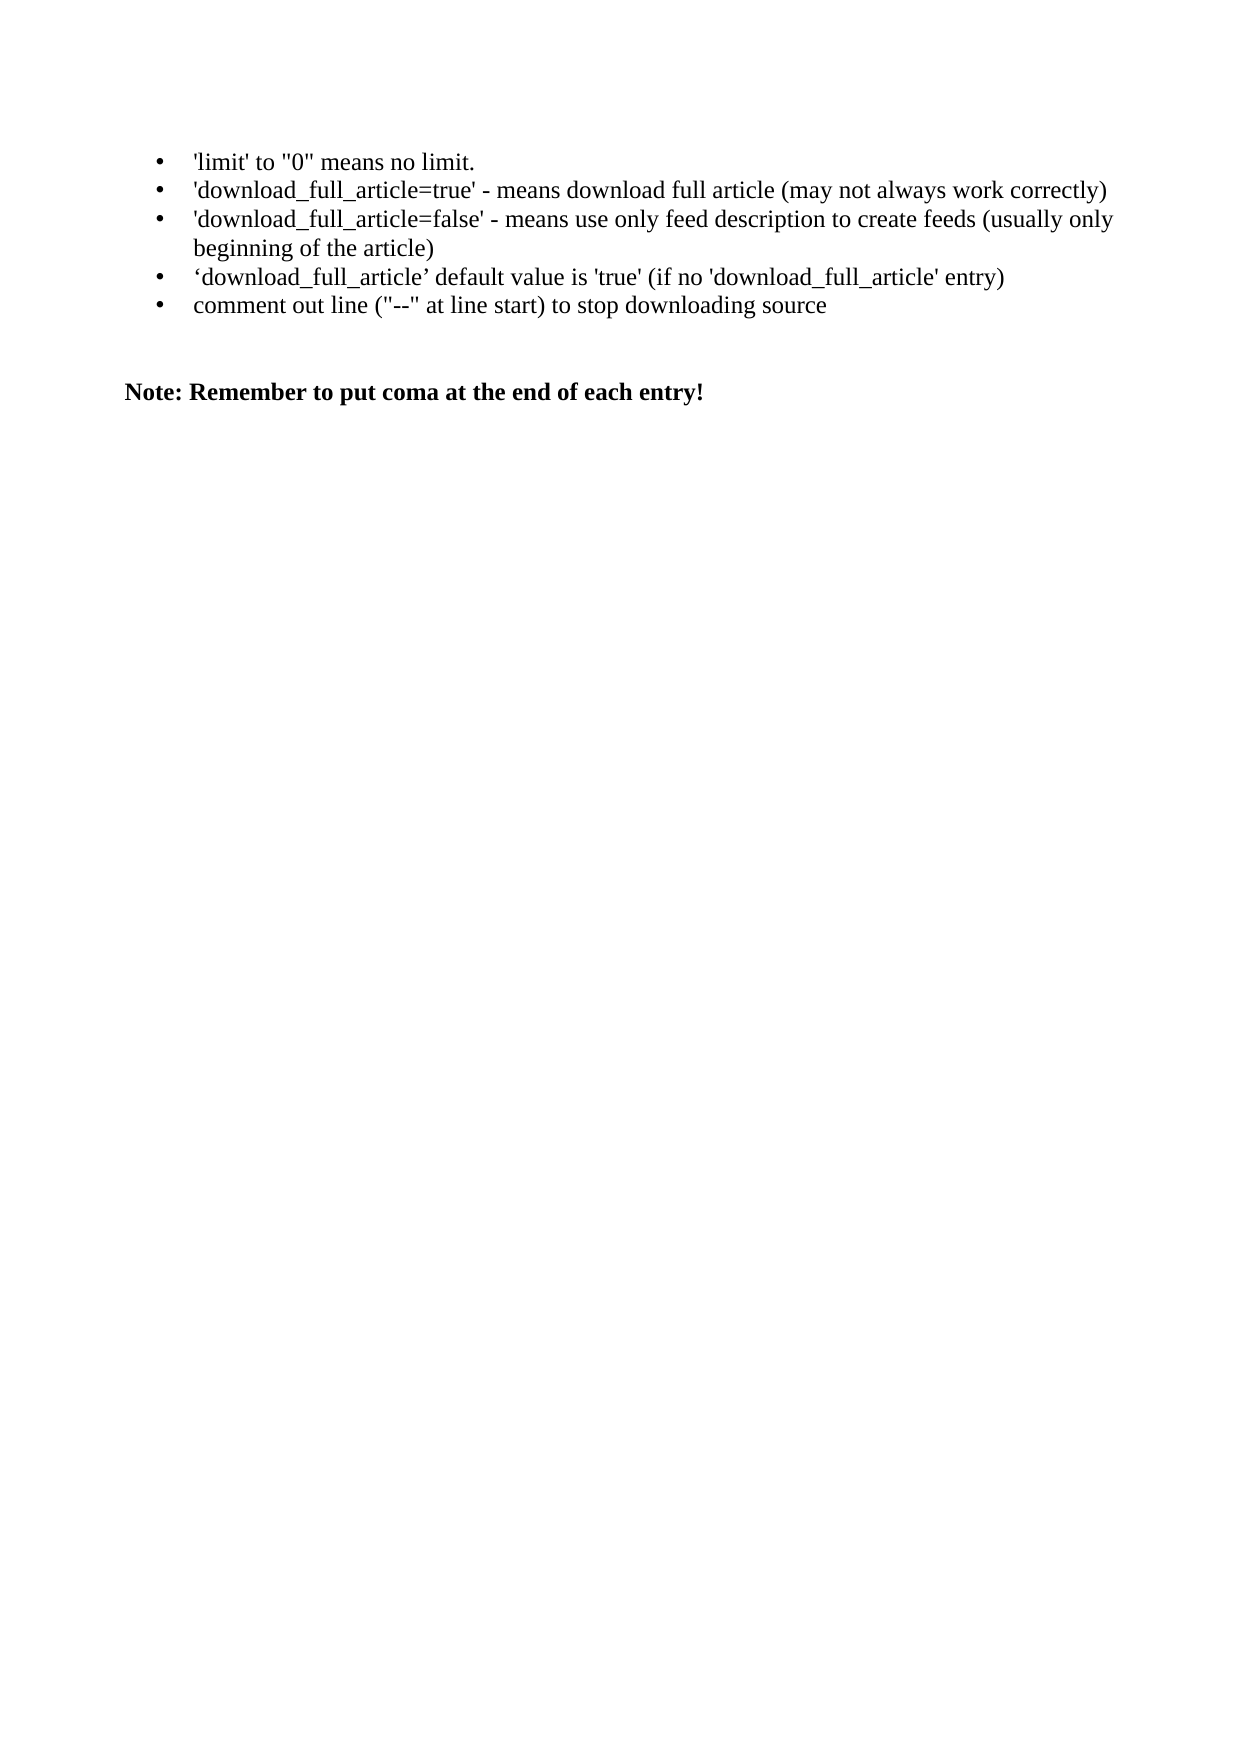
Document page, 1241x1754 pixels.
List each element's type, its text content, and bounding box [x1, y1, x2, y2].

list 'download_full_article=true' - means download full article (may not always work correctly) [156, 176, 1122, 204]
list comment out line ("--" at line start) to stop downloading source [156, 291, 1122, 319]
list 'download_full_article=false' - means use only feed description to create feeds (usually only beginning of the article) [156, 204, 1122, 262]
text Note: Remember to put coma at the end of each entry! [118, 377, 1122, 406]
list 'limit' to "0" means no limit. [156, 147, 1122, 176]
list ‘download_full_article’ default value is 'true' (if no 'download_full_article' entry) [156, 262, 1122, 291]
